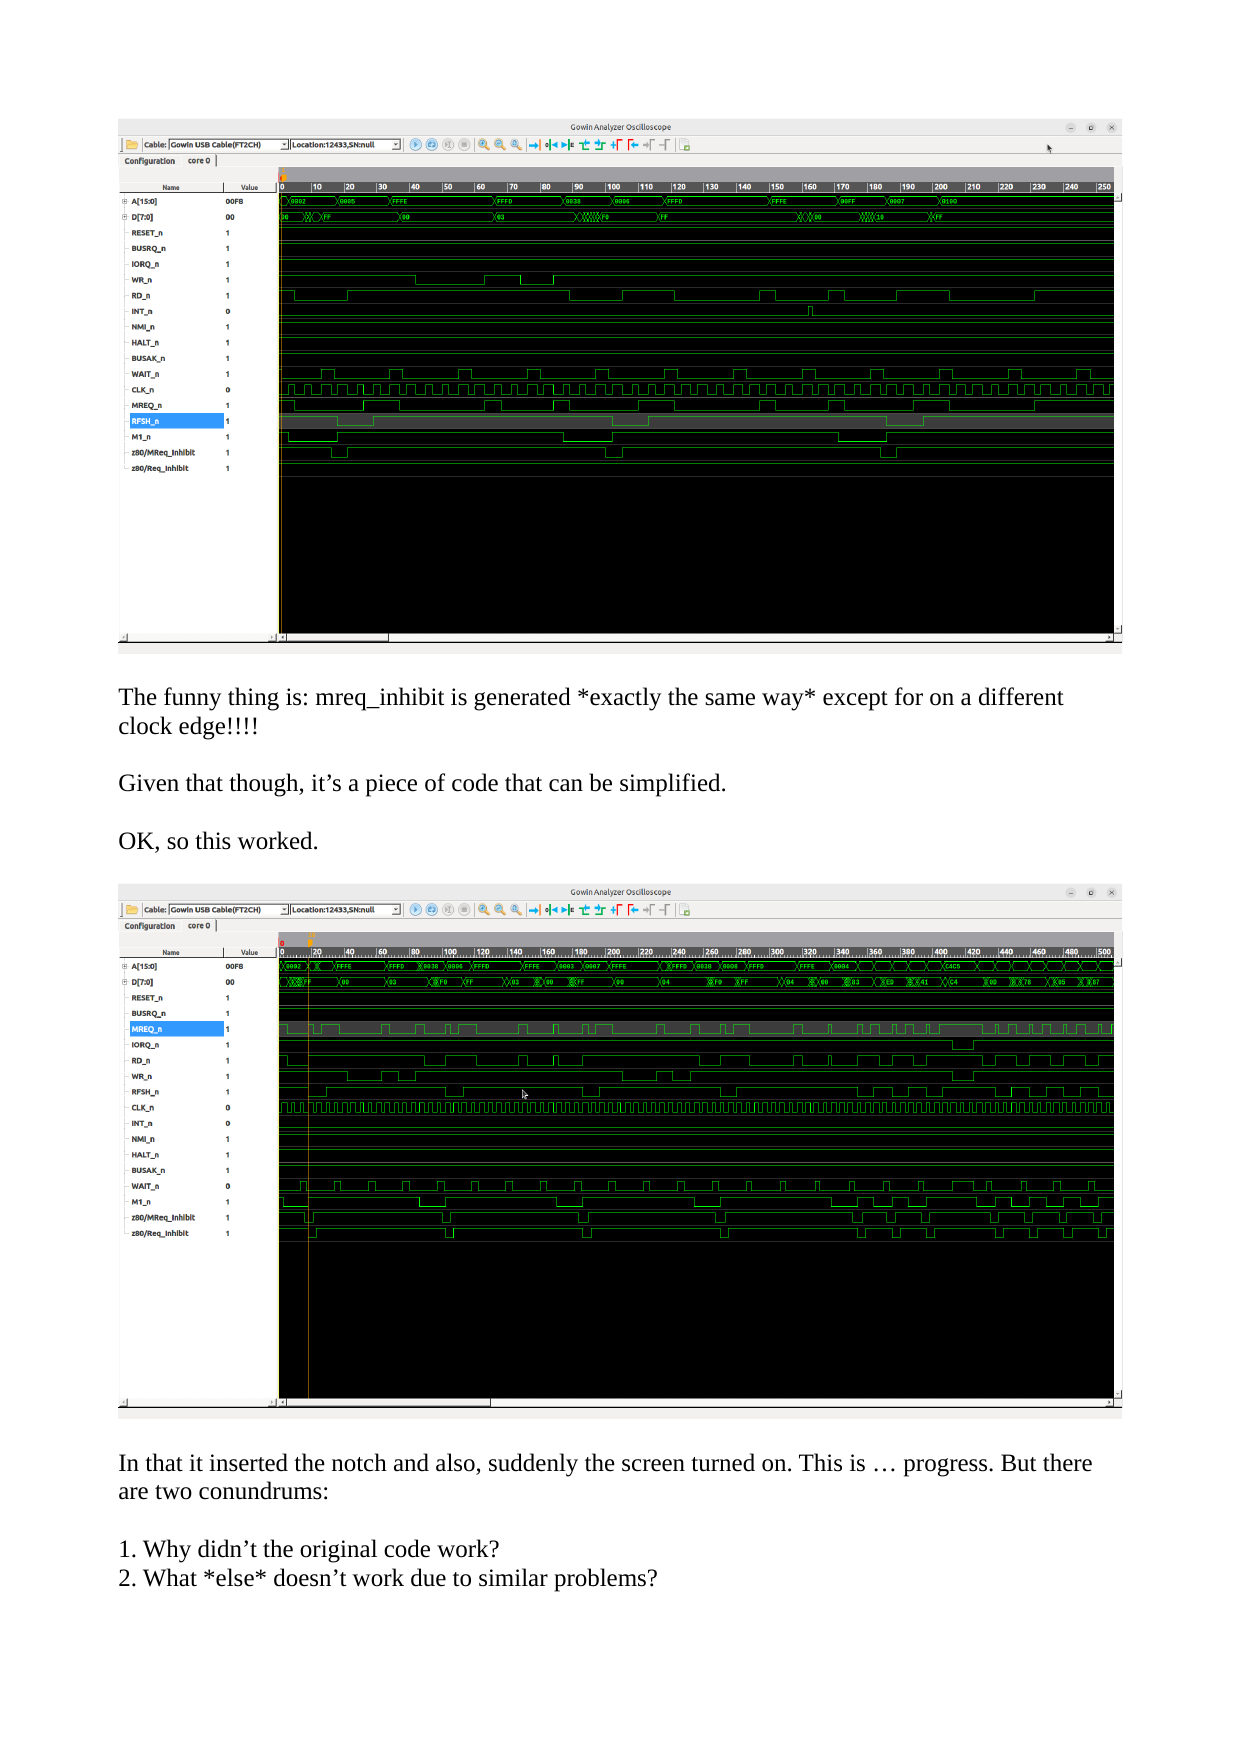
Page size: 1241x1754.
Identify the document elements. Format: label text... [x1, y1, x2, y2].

text 1. Why didn’t the original code work? [118, 1534, 1122, 1563]
text The funny thing is: mreq_inhibit is generated *exactly the same way* except for on a different clock edge!!!! [118, 682, 1122, 740]
text In that it inserted the notch and also, suddenly the screen turned on. This is … progress. But there are two conundrums: [118, 1448, 1122, 1505]
picture [118, 883, 1123, 1419]
text 2. What *else* doesn’t work due to similar problems? [118, 1563, 1122, 1591]
picture [118, 118, 1123, 654]
text Given that though, it’s a piece of code that can be simplified. [118, 768, 1122, 797]
text OK, so this worked. [118, 826, 1122, 855]
